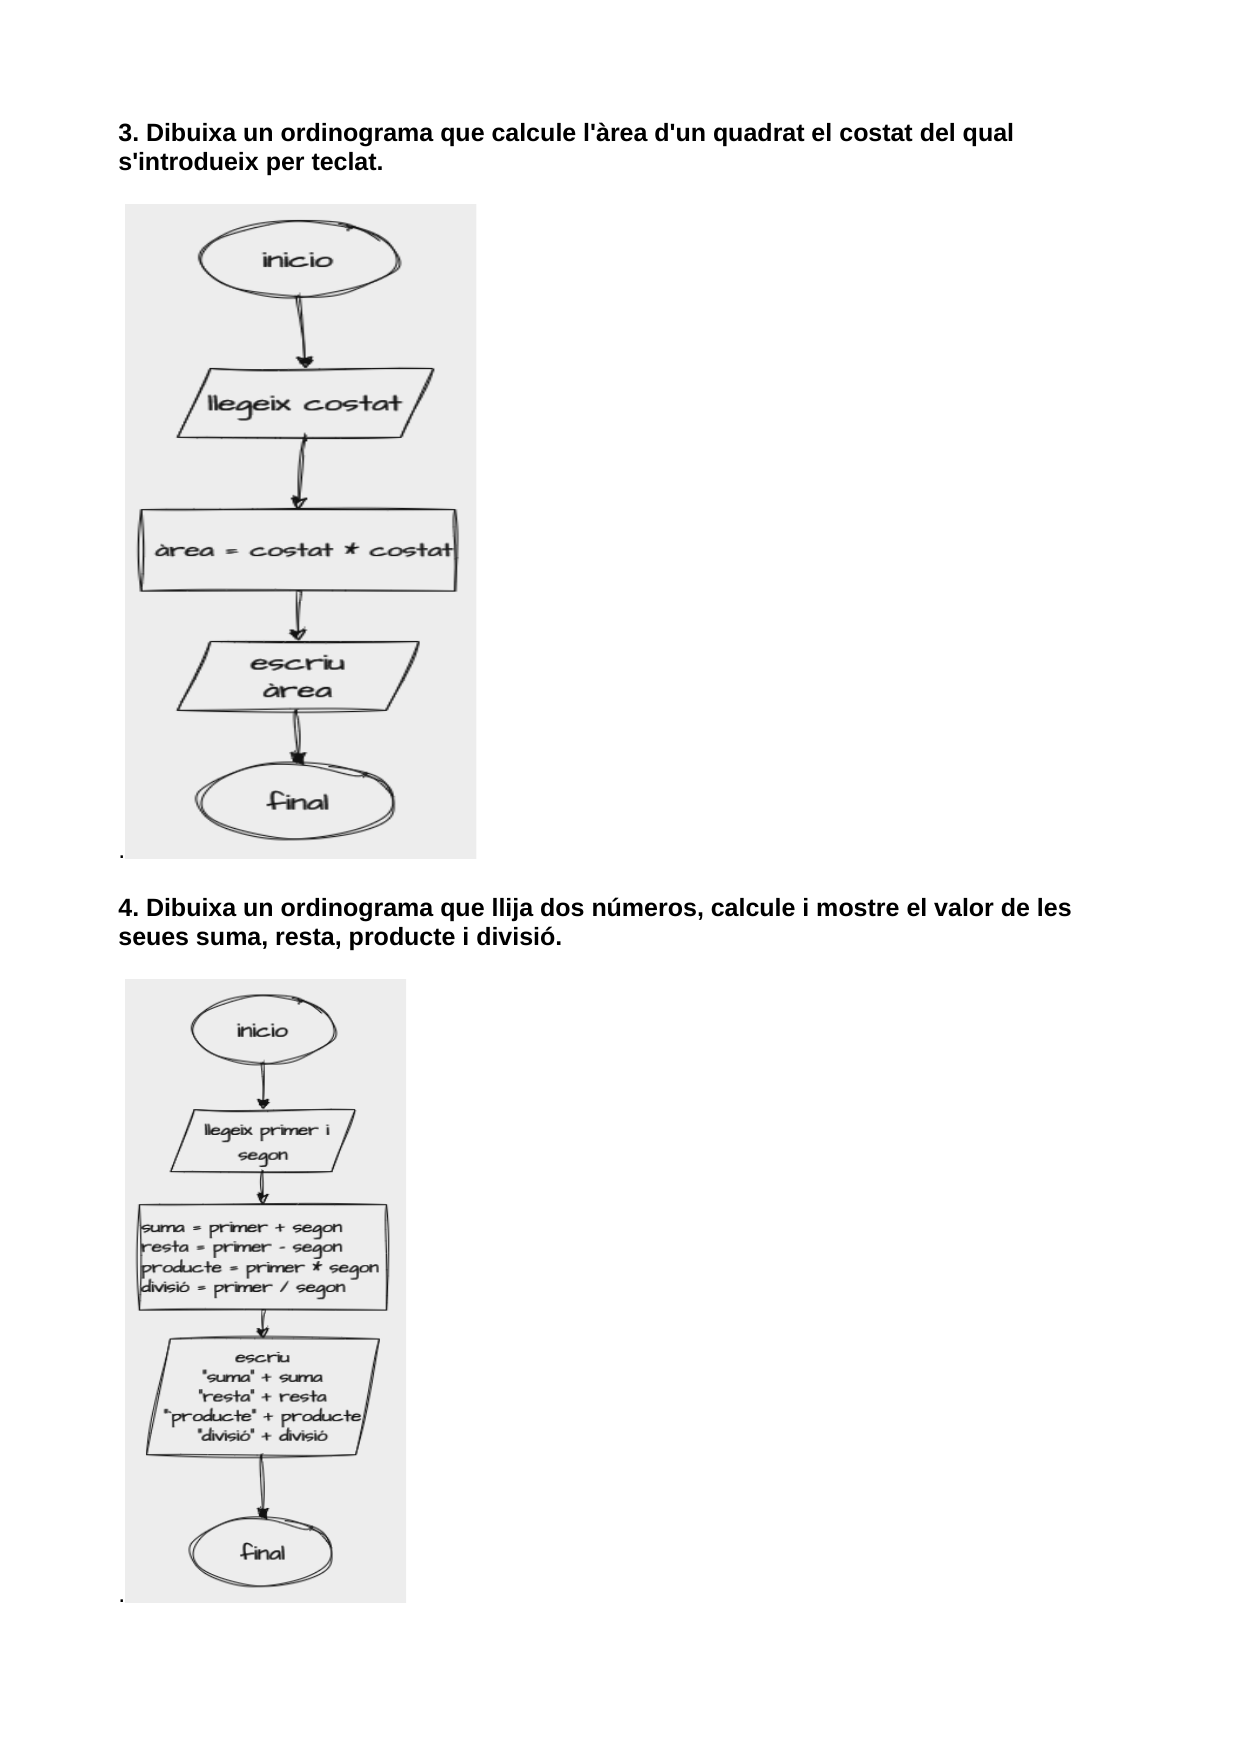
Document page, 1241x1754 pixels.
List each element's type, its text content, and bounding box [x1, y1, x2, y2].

picture [125, 204, 477, 859]
picture [125, 979, 407, 1603]
text . [118, 979, 1122, 1608]
text 4. Dibuixa un ordinograma que llija dos números, calcule i mostre el valor de les seues suma, resta, producte i divisió. [118, 893, 1122, 950]
text . [118, 204, 1122, 864]
text 3. Dibuixa un ordinograma que calcule l'àrea d'un quadrat el costat del qual s'introdueix per teclat. [118, 118, 1122, 176]
